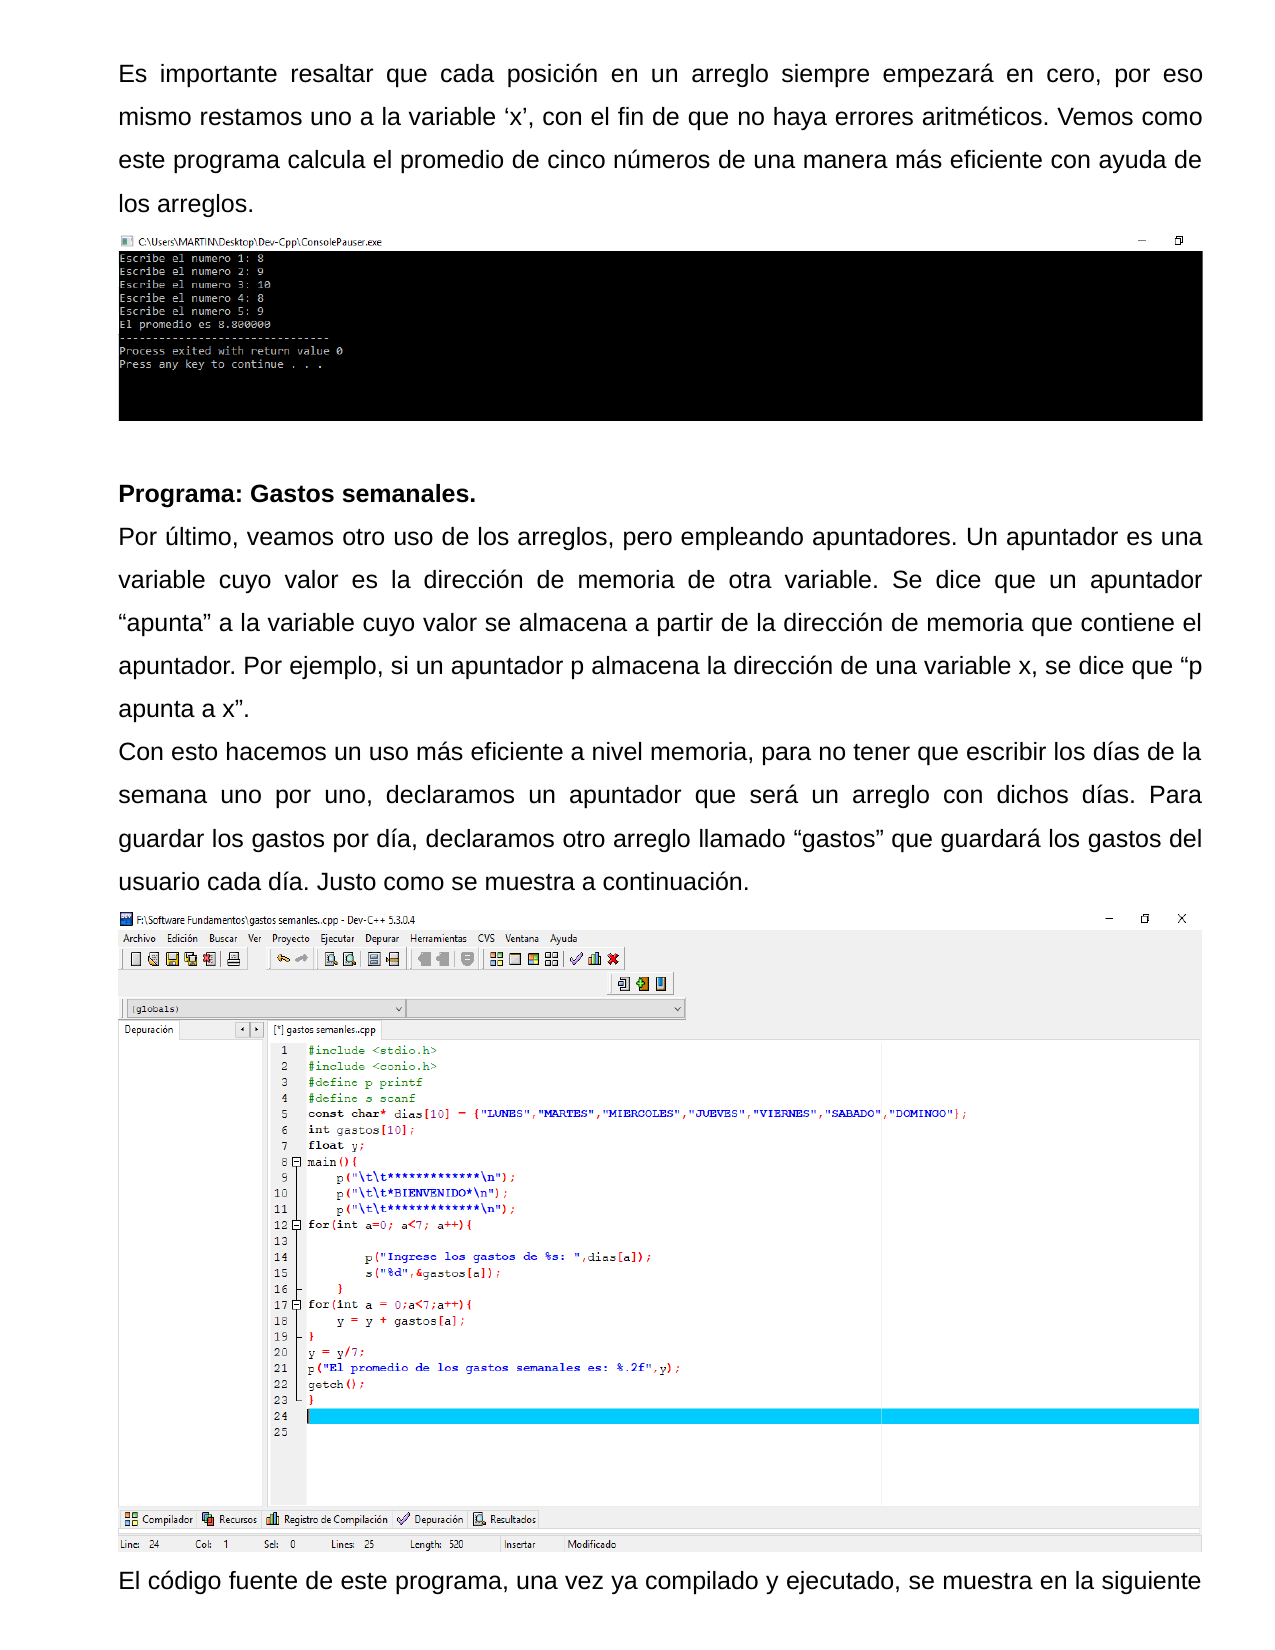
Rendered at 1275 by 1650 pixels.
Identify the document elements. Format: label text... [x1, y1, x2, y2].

text Por último, veamos otro uso de los arreglos, pero empleando apuntadores. Un apuntador es una variable cuyo valor es la dirección de memoria de otra variable. Se dice que un apuntador “apunta” a la variable cuyo valor se almacena a partir de la dirección de memoria que contiene el apuntador. Por ejemplo, si un apuntador p almacena la dirección de una variable x, se dice que “p apunta a x”. [118, 522, 1205, 723]
text Es importante resaltar que cada posición en un arreglo siempre empezará en cero, por eso mismo restamos uno a la variable ‘x’, con el fin de que no haya errores aritméticos. Vemos como este programa calcula el promedio de cinco números de una manera más eficiente con ayuda de los arreglos. [118, 59, 1205, 217]
text Programa: Gastos semanales. [118, 478, 1205, 507]
text Con esto hacemos un uso más eficiente a nivel memoria, para no tener que escribir los días de la semana uno por uno, declaramos un apuntador que será un arreglo con dichos días. Para guardar los gastos por día, declaramos otro arreglo llamado “gastos” que guardará los gastos del usuario cada día. Justo como se muestra a continuación. [118, 737, 1205, 895]
text El código fuente de este programa, una vez ya compilado y ejecutado, se muestra en la siguiente [118, 1566, 1205, 1595]
